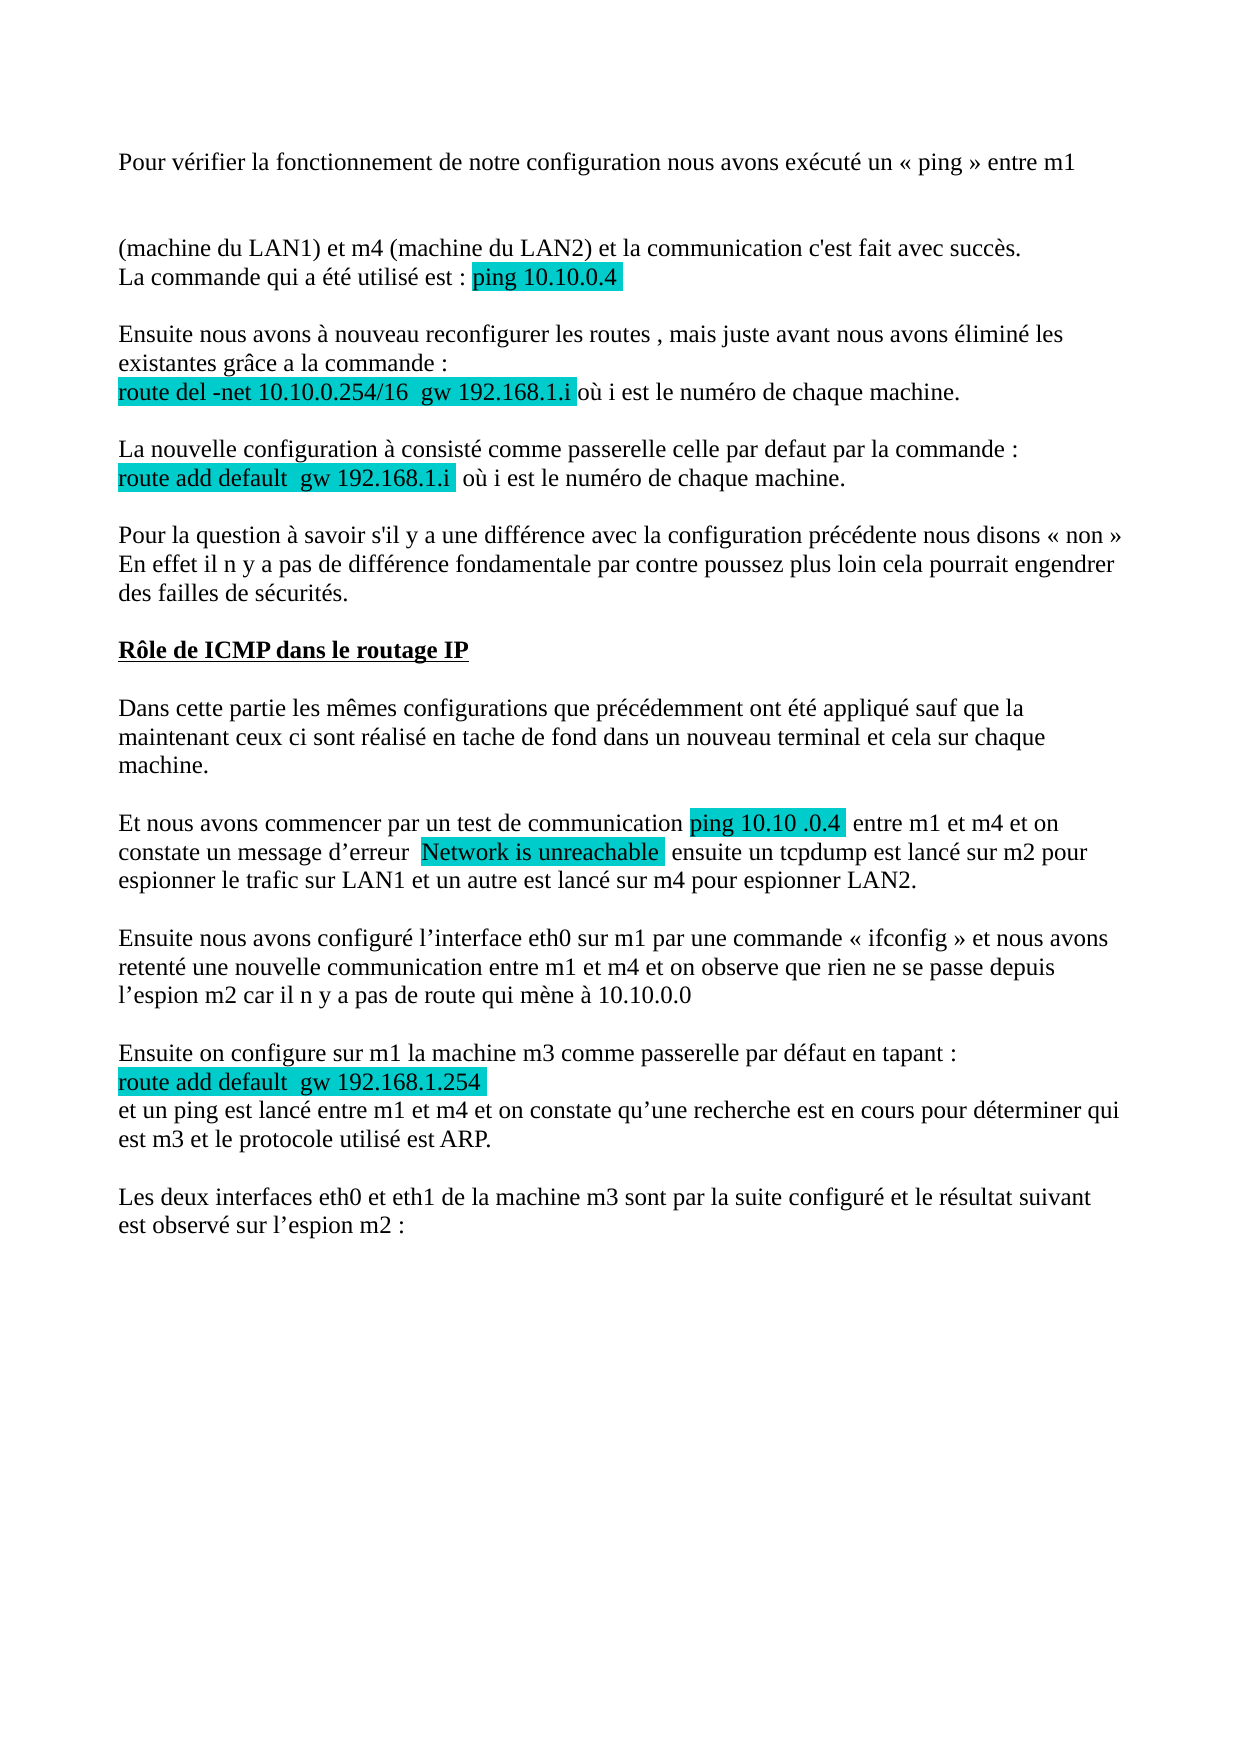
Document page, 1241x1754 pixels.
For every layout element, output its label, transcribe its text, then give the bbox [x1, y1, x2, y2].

text Et nous avons commencer par un test de communication ping 10.10 .0.4 entre m1 et m4 et on constate un message d’erreur Network is unreachable ensuite un tcpdump est lancé sur m2 pour espionner le trafic sur LAN1 et un autre est lancé sur m4 pour espionner LAN2. [118, 808, 1122, 894]
text (machine du LAN1) et m4 (machine du LAN2) et la communication c'est fait avec succès. [118, 233, 1122, 262]
text Les deux interfaces eth0 et eth1 de la machine m3 sont par la suite configuré et le résultat suivant est observé sur l’espion m2 : [118, 1182, 1122, 1239]
text route add default gw 192.168.1.254 [118, 1067, 1122, 1096]
text Ensuite on configure sur m1 la machine m3 comme passerelle par défaut en tapant : [118, 1038, 1122, 1067]
text Pour la question à savoir s'il y a une différence avec la configuration précédente nous disons « non » [118, 521, 1122, 549]
text Rôle de ICMP dans le routage IP [118, 636, 1122, 664]
text route del -net 10.10.0.254/16 gw 192.168.1.i où i est le numéro de chaque machine. [118, 377, 1122, 406]
text Ensuite nous avons à nouveau reconfigurer les routes , mais juste avant nous avons éliminé les existantes grâce a la commande : [118, 319, 1122, 377]
text En effet il n y a pas de différence fondamentale par contre poussez plus loin cela pourrait engendrer des failles de sécurités. [118, 549, 1122, 607]
text Ensuite nous avons configuré l’interface eth0 sur m1 par une commande « ifconfig » et nous avons retenté une nouvelle communication entre m1 et m4 et on observe que rien ne se passe depuis l’espion m2 car il n y a pas de route qui mène à 10.10.0.0 [118, 923, 1122, 1009]
text La nouvelle configuration à consisté comme passerelle celle par defaut par la commande : [118, 434, 1122, 463]
text La commande qui a été utilisé est : ping 10.10.0.4 [118, 262, 1122, 291]
text Pour vérifier la fonctionnement de notre configuration nous avons exécuté un « ping » entre m1 [118, 147, 1122, 176]
text route add default gw 192.168.1.i où i est le numéro de chaque machine. [118, 463, 1122, 492]
text et un ping est lancé entre m1 et m4 et on constate qu’une recherche est en cours pour déterminer qui est m3 et le protocole utilisé est ARP. [118, 1096, 1122, 1153]
text Dans cette partie les mêmes configurations que précédemment ont été appliqué sauf que la maintenant ceux ci sont réalisé en tache de fond dans un nouveau terminal et cela sur chaque machine. [118, 693, 1122, 779]
